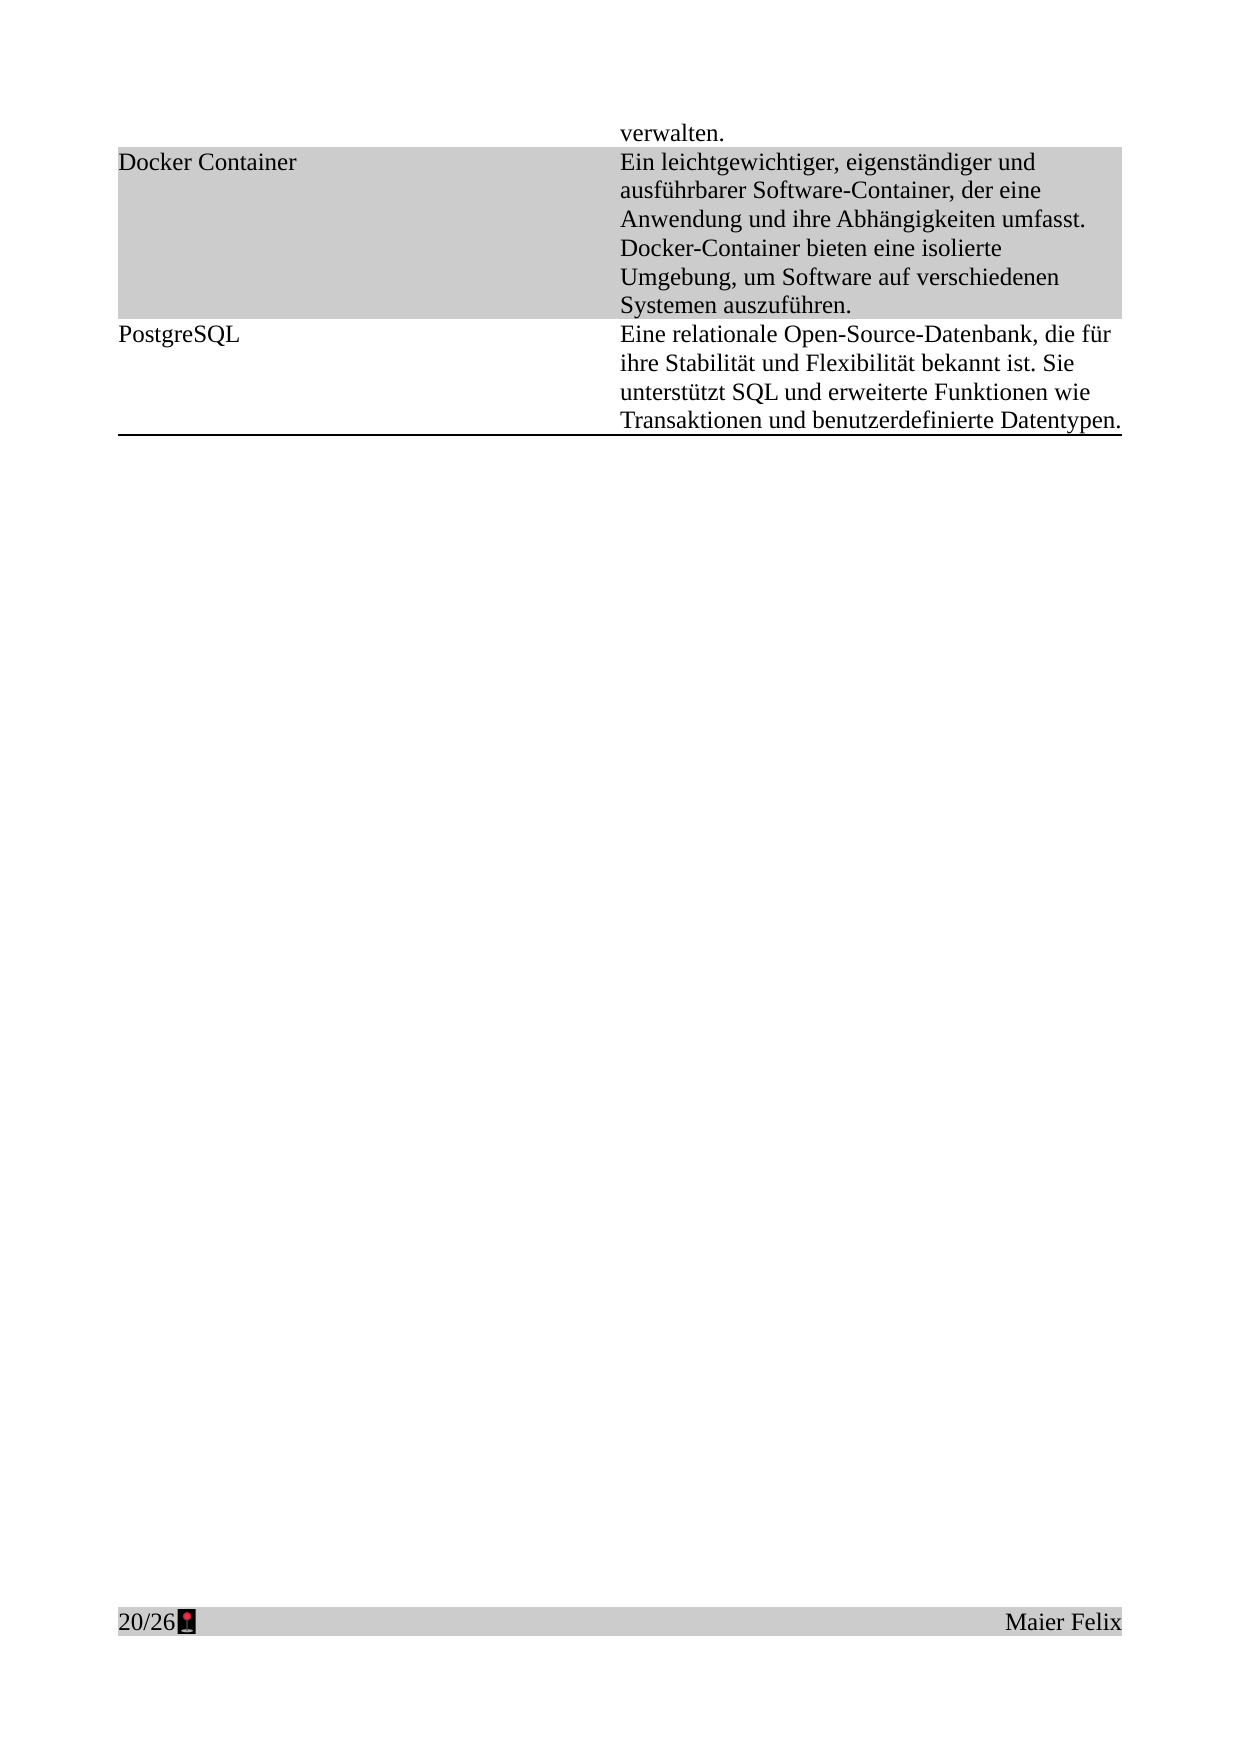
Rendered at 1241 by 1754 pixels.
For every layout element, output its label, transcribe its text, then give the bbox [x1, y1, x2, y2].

table_cell [118, 118, 620, 147]
table_cell PostgreSQL [118, 319, 620, 434]
table_cell Ein leichtgewichtiger, eigenständiger und ausführbarer Software-Container, der eine Anwendung und ihre Abhängigkeiten umfasst. Docker-Container bieten eine isolierte Umgebung, um Software auf verschiedenen Systemen auszuführen. [620, 147, 1122, 319]
picture [177, 1609, 196, 1634]
table_cell Eine relationale Open-Source-Datenbank, die für ihre Stabilität und Flexibilität bekannt ist. Sie unterstützt SQL und erweiterte Funktionen wie Transaktionen und benutzerdefinierte Datentypen. [620, 319, 1122, 434]
table_cell verwalten. [620, 118, 1122, 147]
table_cell Docker Container [118, 147, 620, 319]
